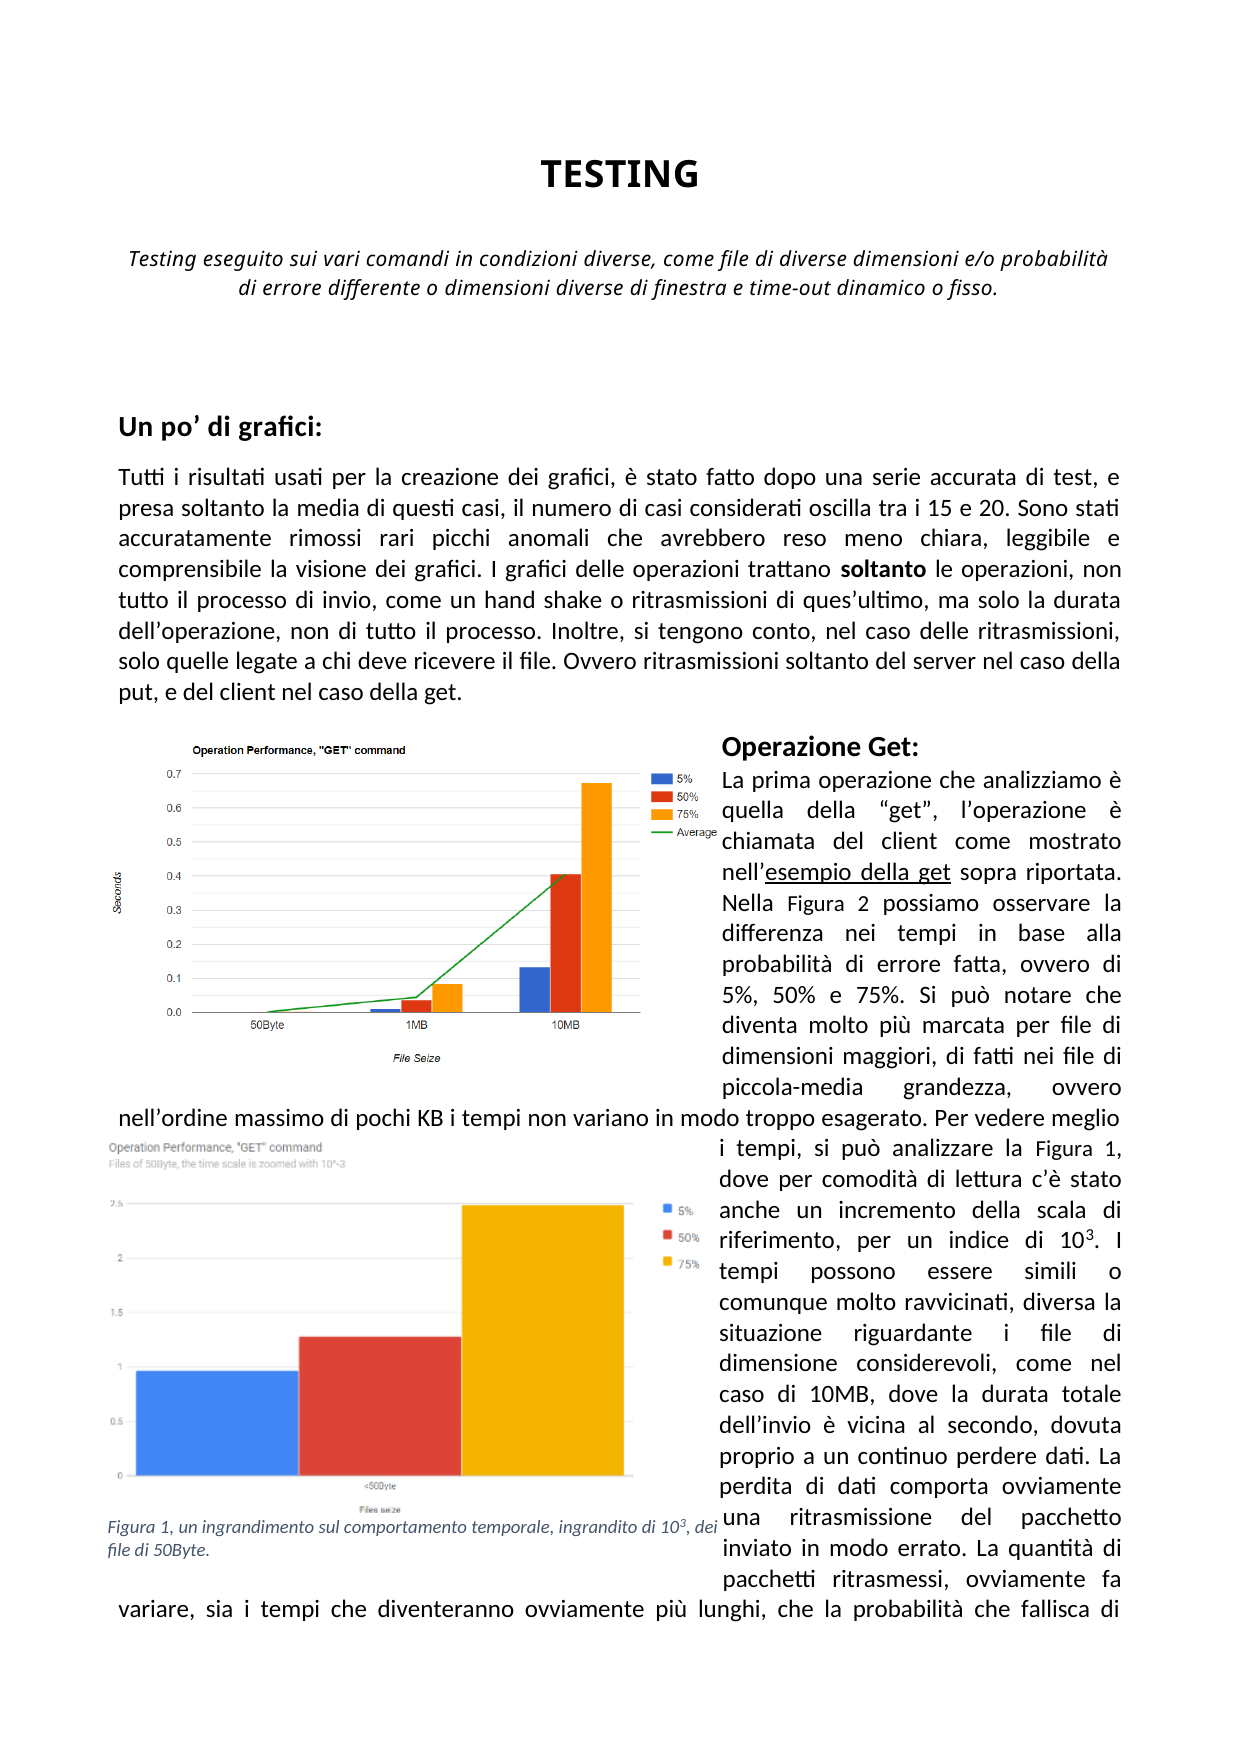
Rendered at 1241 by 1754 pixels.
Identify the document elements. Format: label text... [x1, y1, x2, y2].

text Un po’ di grafici: [118, 408, 1122, 444]
subtitle TESTING [118, 148, 1122, 199]
subtitle Operazione Get: [118, 728, 1122, 763]
text La prima operazione che analizziamo è quella della “get”, l’operazione è chiamata del client come mostrato nell’esempio della get sopra riportata. Nella Figura 2 possiamo osservare la differenza nei tempi in base alla probabilità di errore fatta, ovvero di 5%, 50% e 75%. Si può notare che diventa molto più marcata per file di dimensioni maggiori, di fatti nei file di piccola-media grandezza, ovvero nell’ordine massimo di pochi KB i tempi non variano in modo troppo esagerato. Per vedere meglio i tempi, si può analizzare la Figura 1, dove per comodità di lettura c’è stato anche un incremento della scala di riferimento, per un indice di 103. I tempi possono essere simili o comunque molto ravvicinati, diversa la situazione riguardante i file di dimensione considerevoli, come nel caso di 10MB, dove la durata totale dell’invio è vicina al secondo, dovuta proprio a un continuo perdere dati. La perdita di dati comporta ovviamente una ritrasmissione del pacchetto inviato in modo errato. La quantità di pacchetti ritrasmessi, ovviamente fa variare, sia i tempi che diventeranno ovviamente più lunghi, che la probabilità che fallisca di nuovo, un circolo vizioso, molto pessimistico, dove il fallimento di uno, porta un’alta probabilità di fallimento degli altri pacchetti, per mancanza di un “ack” di quest’ultimo, oltre il tempo necessario alla ritrasmissione del messaggio che ha fallito. [107, 764, 1122, 1624]
text Tutti i risultati usati per la creazione dei grafici, è stato fatto dopo una serie accurata di test, e presa soltanto la media di questi casi, il numero di casi considerati oscilla tra i 15 e 20. Sono stati accuratamente rimossi rari picchi anomali che avrebbero reso meno chiara, leggibile e comprensibile la visione dei grafici. I grafici delle operazioni trattano soltanto le operazioni, non tutto il processo di invio, come un hand shake o ritrasmissioni di ques’ultimo, ma solo la durata dell’operazione, non di tutto il processo. Inoltre, si tengono conto, nel caso delle ritrasmissioni, solo quelle legate a chi deve ricevere il file. Ovvero ritrasmissioni soltanto del server nel caso della put, e del client nel caso della get. [118, 461, 1122, 707]
text Testing eseguito sui vari comandi in condizioni diverse, come file di diverse dimensioni e/o probabilità di errore differente o dimensioni diverse di finestra e time-out dinamico o fisso. [118, 244, 1122, 301]
text Figura 1, un ingrandimento sul comportamento temporale, ingrandito di 103, dei file di 50Byte. [107, 1515, 722, 1561]
